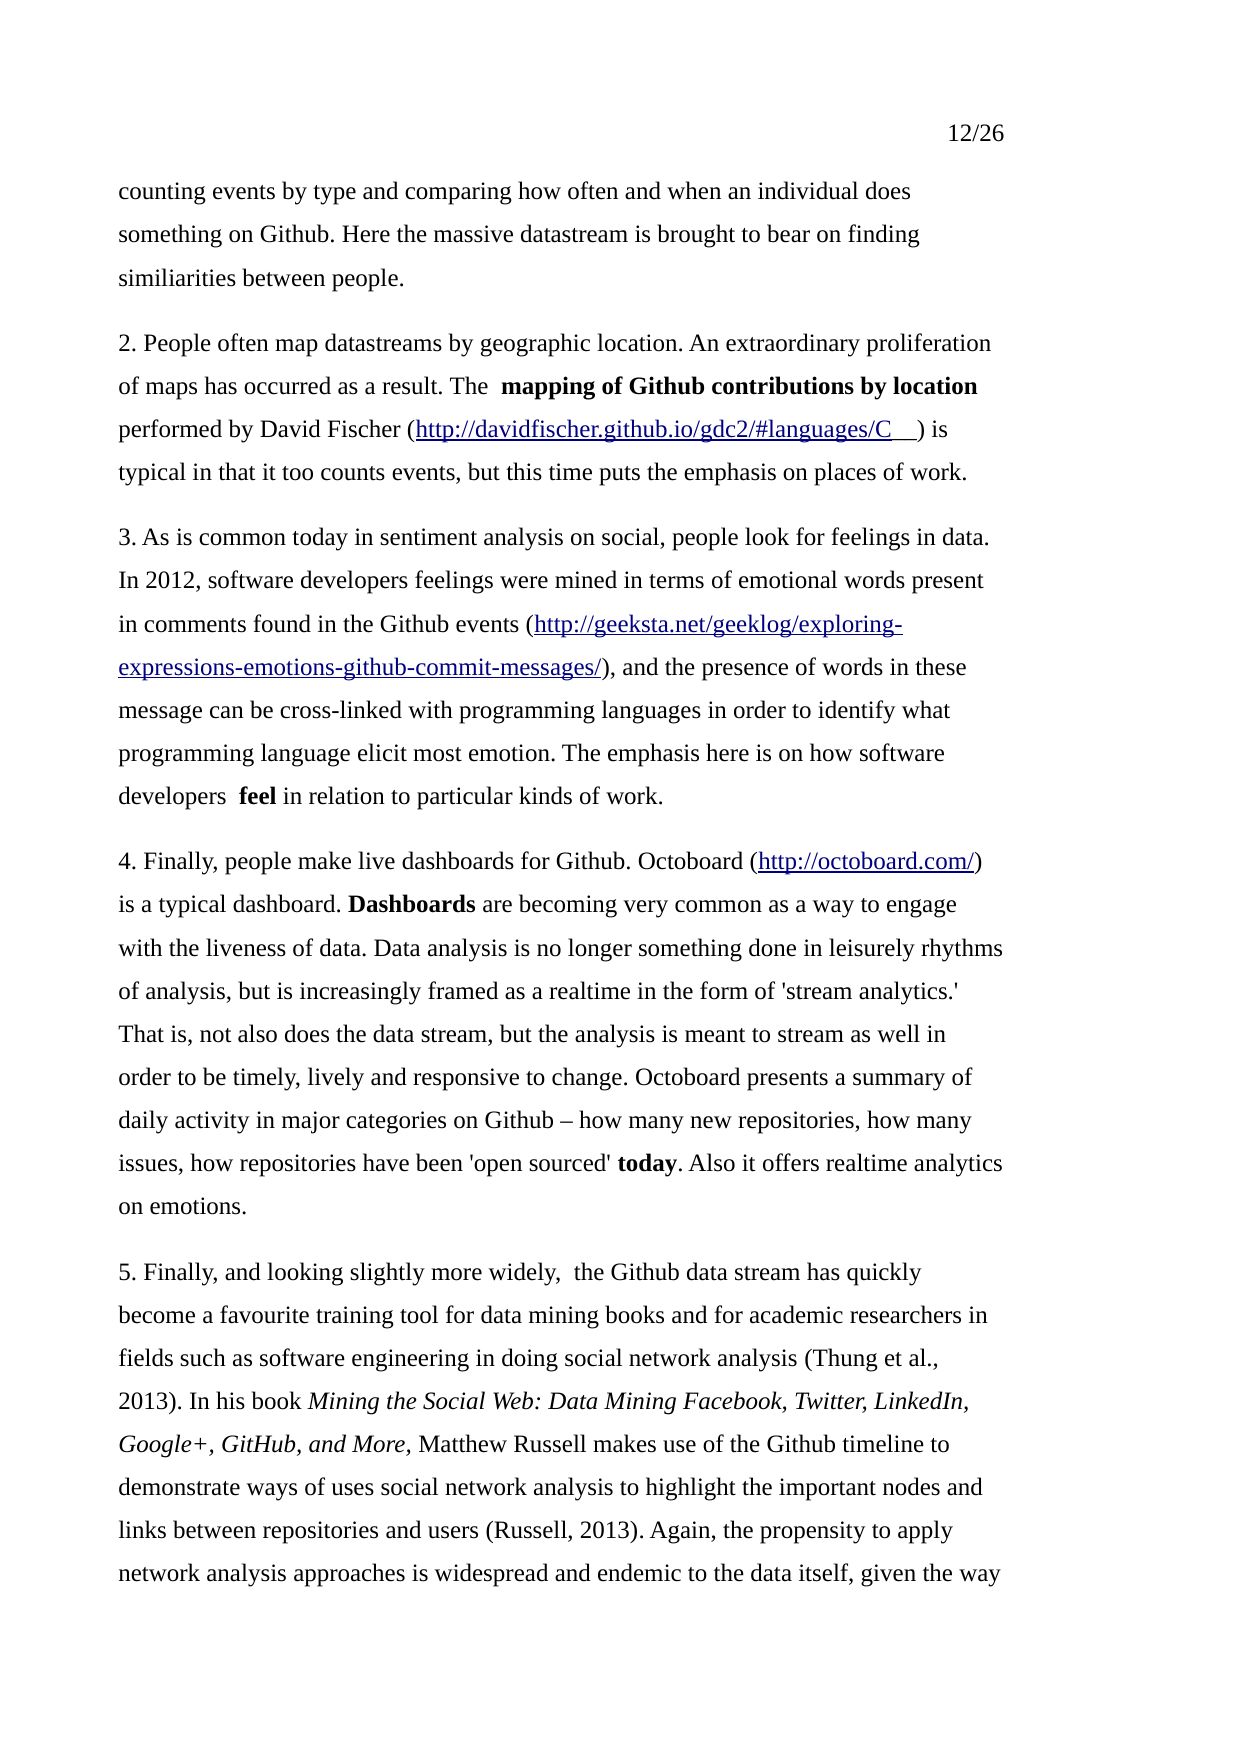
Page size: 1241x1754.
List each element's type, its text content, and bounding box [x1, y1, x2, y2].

text 5. Finally, and looking slightly more widely, the Github data stream has quickly become a favourite training tool for data mining books and for academic researchers in fields such as software engineering in doing social network analysis (Thung et al., 2013). In his book Mining the Social Web: Data Mining Facebook, Twitter, LinkedIn, Google+, GitHub, and More, Matthew Russell makes use of the Github timeline to demonstrate ways of uses social network analysis to highlight the important nodes and links between repositories and users (Russell, 2013). Again, the propensity to apply network analysis approaches is widespread and endemic to the data itself, given the way [118, 1257, 1004, 1587]
text counting events by type and comparing how often and when an individual does something on Github. Here the massive datastream is brought to bear on finding similiarities between people. [118, 176, 1004, 291]
text 3. As is common today in sentiment analysis on social, people look for feelings in data. In 2012, software developers feelings were mined in terms of emotional words present in comments found in the Github events (http://geeksta.net/geeklog/exploring-expressions-emotions-github-commit-messages/), and the presence of words in these message can be cross-linked with programming languages in order to identify what programming language elicit most emotion. The emphasis here is on how software developers feel in relation to particular kinds of work. [118, 522, 1004, 810]
text 2. People often map datastreams by geographic location. An extraordinary proliferation of maps has occurred as a result. The mapping of Github contributions by location performed by David Fischer (http://davidfischer.github.io/gdc2/#languages/C__) is typical in that it too counts events, but this time puts the emphasis on places of work. [118, 328, 1004, 486]
text 4. Finally, people make live dashboards for Github. Octoboard (http://octoboard.com/) is a typical dashboard. Dashboards are becoming very common as a way to engage with the liveness of data. Data analysis is no longer something done in leisurely rhythms of analysis, but is increasingly framed as a realtime in the form of 'stream analytics.' That is, not also does the data stream, but the analysis is meant to stream as well in order to be timely, lively and responsive to change. Octoboard presents a summary of daily activity in major categories on Github – how many new repositories, how many issues, how repositories have been 'open sourced' today. Also it offers realtime analytics on emotions. [118, 846, 1004, 1220]
